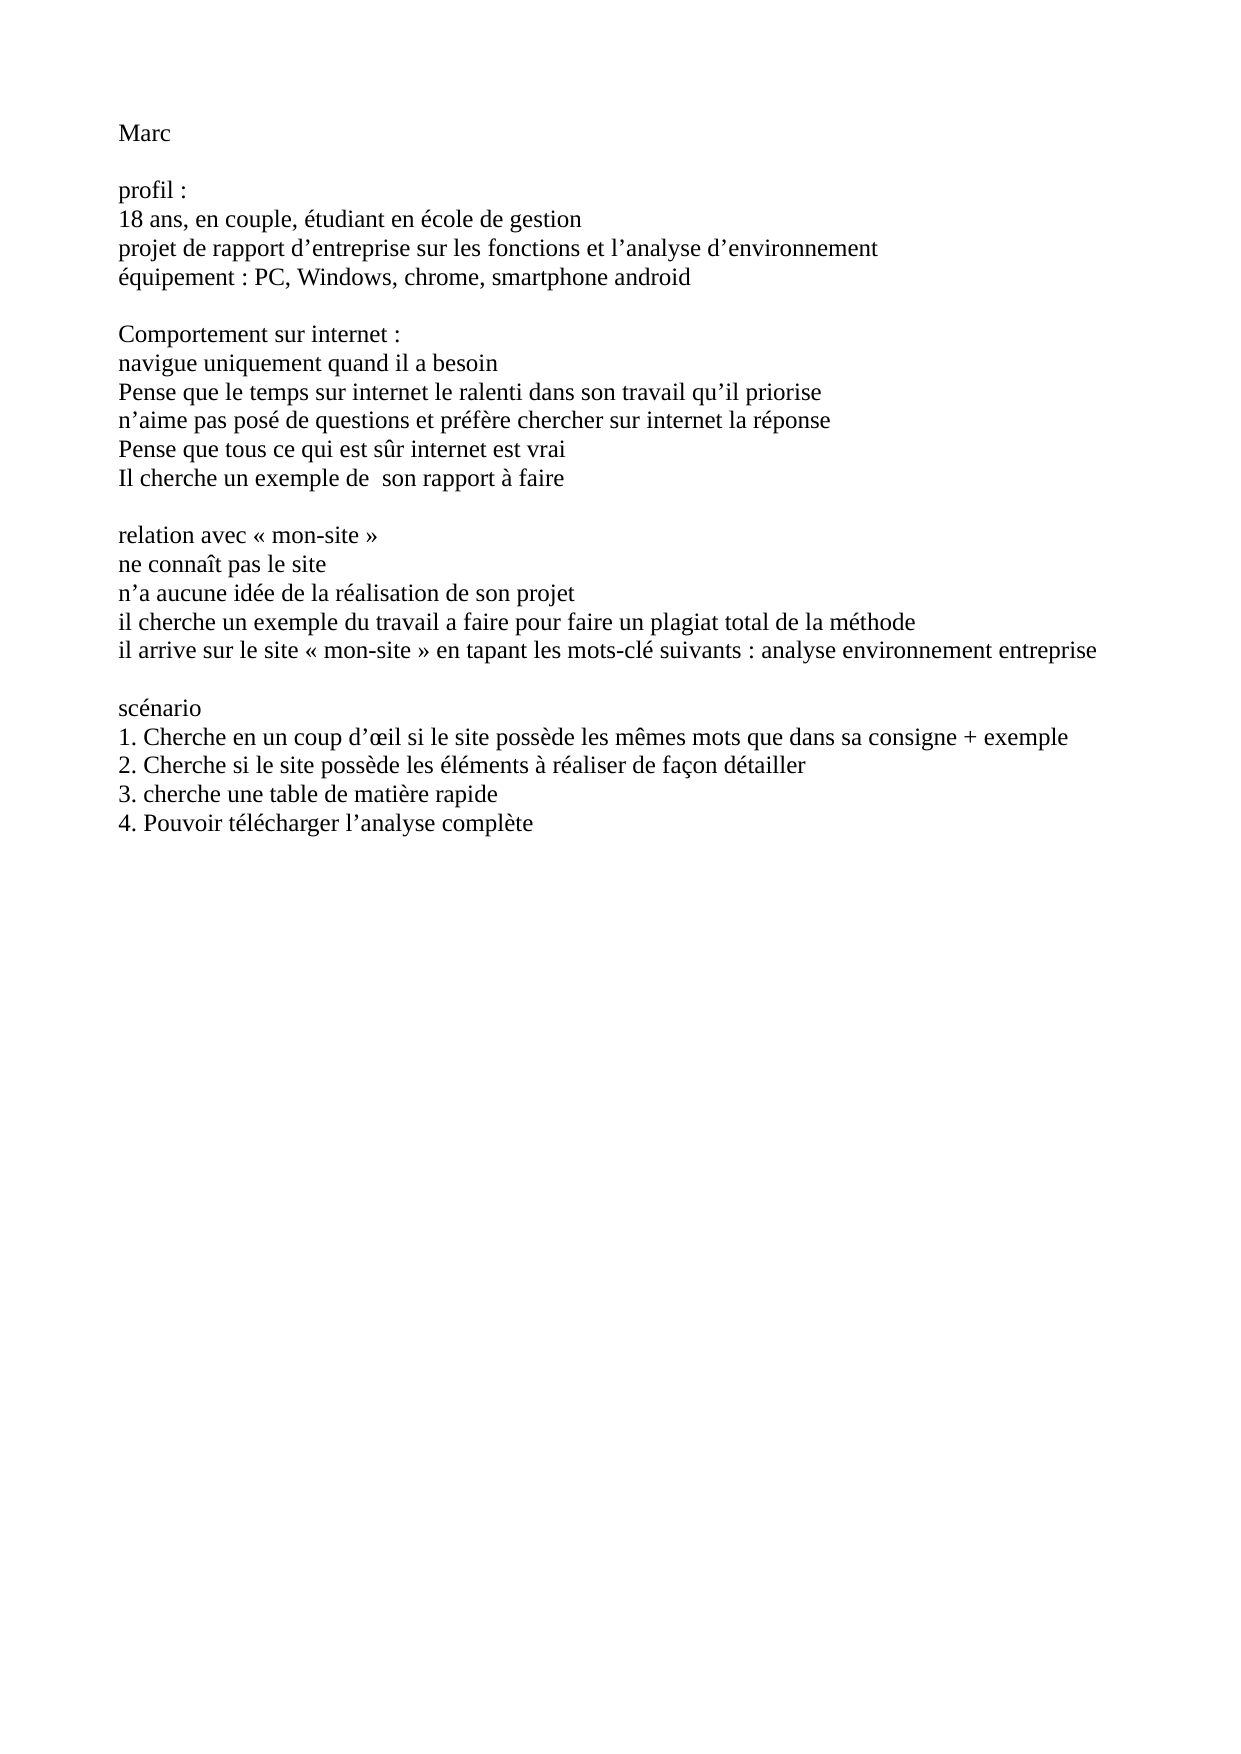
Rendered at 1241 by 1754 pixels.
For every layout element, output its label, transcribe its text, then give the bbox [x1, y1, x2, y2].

text équipement : PC, Windows, chrome, smartphone android [118, 262, 1122, 291]
text n’a aucune idée de la réalisation de son projet [118, 578, 1122, 607]
text il arrive sur le site « mon-site » en tapant les mots-clé suivants : analyse environnement entreprise [118, 636, 1122, 664]
text 4. Pouvoir télécharger l’analyse complète [118, 808, 1122, 837]
text navigue uniquement quand il a besoin [118, 348, 1122, 377]
text Pense que tous ce qui est sûr internet est vrai [118, 434, 1122, 463]
text Comportement sur internet : [118, 319, 1122, 348]
text ne connaît pas le site [118, 549, 1122, 578]
text relation avec « mon-site » [118, 521, 1122, 549]
text 1. Cherche en un coup d’œil si le site possède les mêmes mots que dans sa consigne + exemple [118, 722, 1122, 751]
text 2. Cherche si le site possède les éléments à réaliser de façon détailler [118, 751, 1122, 779]
text profil : [118, 176, 1122, 204]
text 18 ans, en couple, étudiant en école de gestion [118, 204, 1122, 233]
text Il cherche un exemple de son rapport à faire [118, 463, 1122, 492]
text scénario [118, 693, 1122, 722]
text projet de rapport d’entreprise sur les fonctions et l’analyse d’environnement [118, 233, 1122, 262]
text Pense que le temps sur internet le ralenti dans son travail qu’il priorise [118, 377, 1122, 406]
text Marc [118, 118, 1122, 147]
text 3. cherche une table de matière rapide [118, 779, 1122, 808]
text n’aime pas posé de questions et préfère chercher sur internet la réponse [118, 406, 1122, 434]
text il cherche un exemple du travail a faire pour faire un plagiat total de la méthode [118, 607, 1122, 636]
